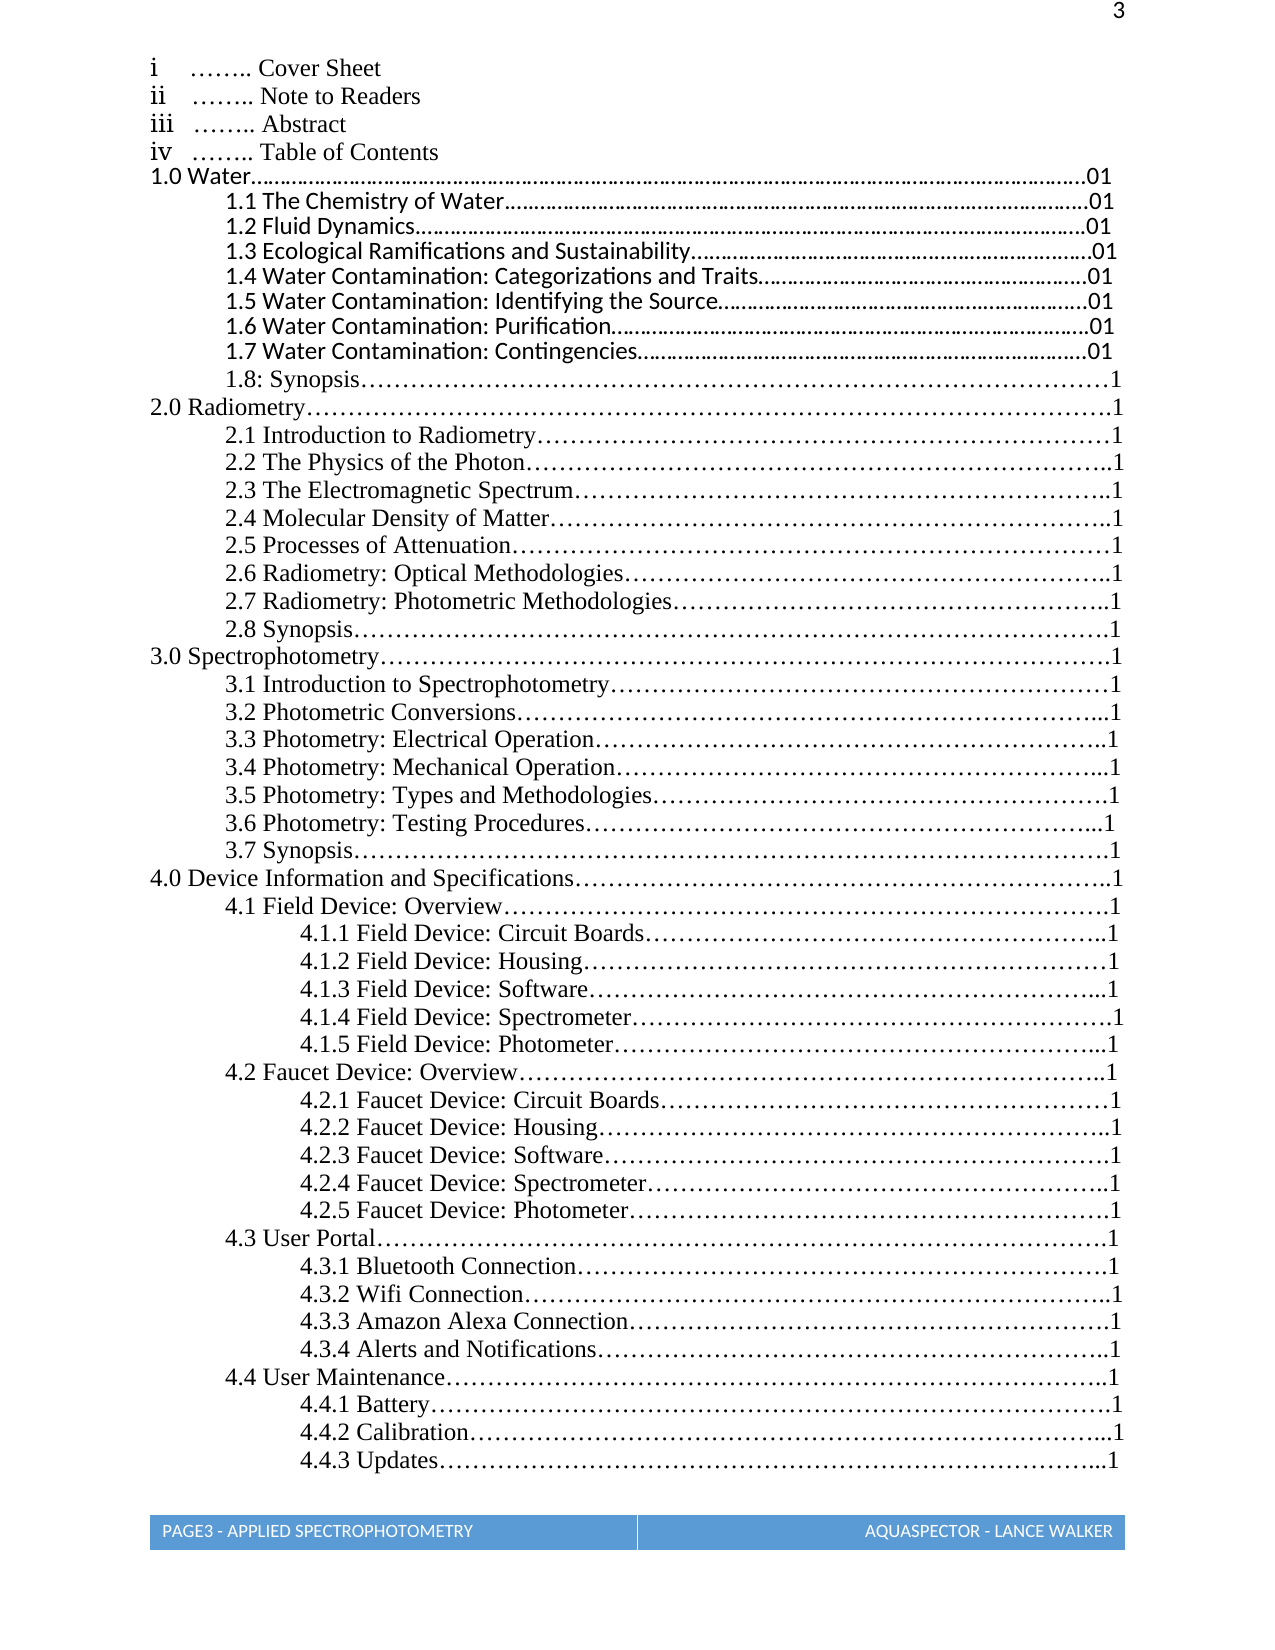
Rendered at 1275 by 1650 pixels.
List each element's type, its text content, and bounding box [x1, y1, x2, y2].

text 2.4 Molecular Density of Matter…………………………………………………………..1 [150, 504, 1125, 532]
text ⅳ …….. Table of Contents [150, 138, 1125, 165]
text 4.1.3 Field Device: Software……………………………………………………...1 [150, 975, 1125, 1003]
text 4.1 Field Device: Overview……………………………………………………………….1 [150, 892, 1125, 919]
text 1.0 Water……………………………………………………………………………………………………………….……………...01 [150, 165, 1125, 190]
text 4.3.1 Bluetooth Connection……………………………………………………….1 [150, 1252, 1125, 1280]
text 4.3.2 Wifi Connection……………………………………………………………..1 [150, 1280, 1125, 1307]
text 4.0 Device Information and Specifications………………………………………………………..1 [150, 864, 1125, 892]
text 2.6 Radiometry: Optical Methodologies…………………………………………………..1 [150, 559, 1125, 587]
text 3.0 Spectrophotometry…………………………………………………………………………….1 [150, 642, 1125, 670]
text 1.6 Water Contamination: Purification……………………………………………………….……………….01 [150, 315, 1125, 340]
text 4.3 User Portal…………………………………………………………………………….1 [150, 1224, 1125, 1252]
text ⅰ …….. Cover Sheet [150, 54, 1125, 82]
text 1.2 Fluid Dynamics.……………………………………………………….………………………...………..……….01 [150, 215, 1125, 240]
text 3.7 Synopsis……………………………………………………………………………….1 [150, 836, 1125, 864]
text 2.3 The Electromagnetic Spectrum………………………………………………………..1 [150, 476, 1125, 504]
text 3.1 Introduction to Spectrophotometry……………………………………………………1 [150, 670, 1125, 698]
text 3.6 Photometry: Testing Procedures……………………………………………………...1 [150, 809, 1125, 836]
text 1.4 Water Contamination: Categorizations and Traits……………………………….………………..01 [150, 265, 1125, 290]
text 4.4.2 Calibration…………………………………………………………………...1 [150, 1418, 1125, 1446]
text 3.4 Photometry: Mechanical Operation…………………………………………………...1 [150, 753, 1125, 781]
text 1.7 Water Contamination: Contingencies…………………………………………………………………...01 [150, 340, 1125, 365]
text 1.5 Water Contamination: Identifying the Source……………………………………….……………...01 [150, 290, 1125, 315]
text 1.3 Ecological Ramifications and Sustainability...…………………………………..….…………...……01 [150, 240, 1125, 265]
text 4.2.5 Faucet Device: Photometer………………………………………………….1 [150, 1197, 1125, 1224]
text 4.1.1 Field Device: Circuit Boards………………………………………………..1 [150, 919, 1125, 947]
text 4.2.1 Faucet Device: Circuit Boards………………………………………………1 [150, 1086, 1125, 1113]
text 4.2.3 Faucet Device: Software…………………………………………………….1 [150, 1141, 1125, 1169]
text 2.5 Processes of Attenuation………………………………………………………………1 [150, 532, 1125, 559]
text 4.4 User Maintenance……………………………………………………………………..1 [150, 1363, 1125, 1391]
text 4.1.2 Field Device: Housing………………………………………………………1 [150, 947, 1125, 975]
text 4.2.4 Faucet Device: Spectrometer………………………………………………..1 [150, 1169, 1125, 1197]
text 4.1.4 Field Device: Spectrometer………………………………………………….1 [150, 1003, 1125, 1030]
text 2.2 The Physics of the Photon……………………………………………………………..1 [150, 448, 1125, 476]
text 3.3 Photometry: Electrical Operation……………………………………………………..1 [150, 726, 1125, 753]
text 3.5 Photometry: Types and Methodologies……………………………………………….1 [150, 781, 1125, 809]
text 4.1.5 Field Device: Photometer…………………………………………………...1 [150, 1030, 1125, 1058]
text ⅲ …….. Abstract [150, 110, 1125, 138]
text 4.4.3 Updates……………………………………………………………………...1 [150, 1446, 1125, 1474]
text 2.0 Radiometry…………………………………………………………………………………….1 [150, 393, 1125, 421]
text 4.2.2 Faucet Device: Housing……………………………………………………..1 [150, 1113, 1125, 1141]
text 1.8: Synopsis………………………………………………………………………………1 [150, 365, 1125, 393]
text 4.3.4 Alerts and Notifications……………………………………………………..1 [150, 1335, 1125, 1363]
text 2.1 Introduction to Radiometry……………………………………………………………1 [150, 421, 1125, 448]
text 2.7 Radiometry: Photometric Methodologies……………………………………………..1 [150, 587, 1125, 615]
text 1.1 The Chemistry of Water.….………………………………………………………………….…...…………..01 [150, 190, 1125, 215]
text 4.3.3 Amazon Alexa Connection………………………………………………….1 [150, 1307, 1125, 1335]
text ⅱ …….. Note to Readers [150, 82, 1125, 110]
text 4.4.1 Battery……………………………………………………………………….1 [150, 1391, 1125, 1418]
text 3.2 Photometric Conversions……………………………………………………………...1 [150, 698, 1125, 726]
text 4.2 Faucet Device: Overview……………………………………………………………..1 [150, 1058, 1125, 1086]
text 2.8 Synopsis……………………………………………………………………………….1 [150, 615, 1125, 642]
